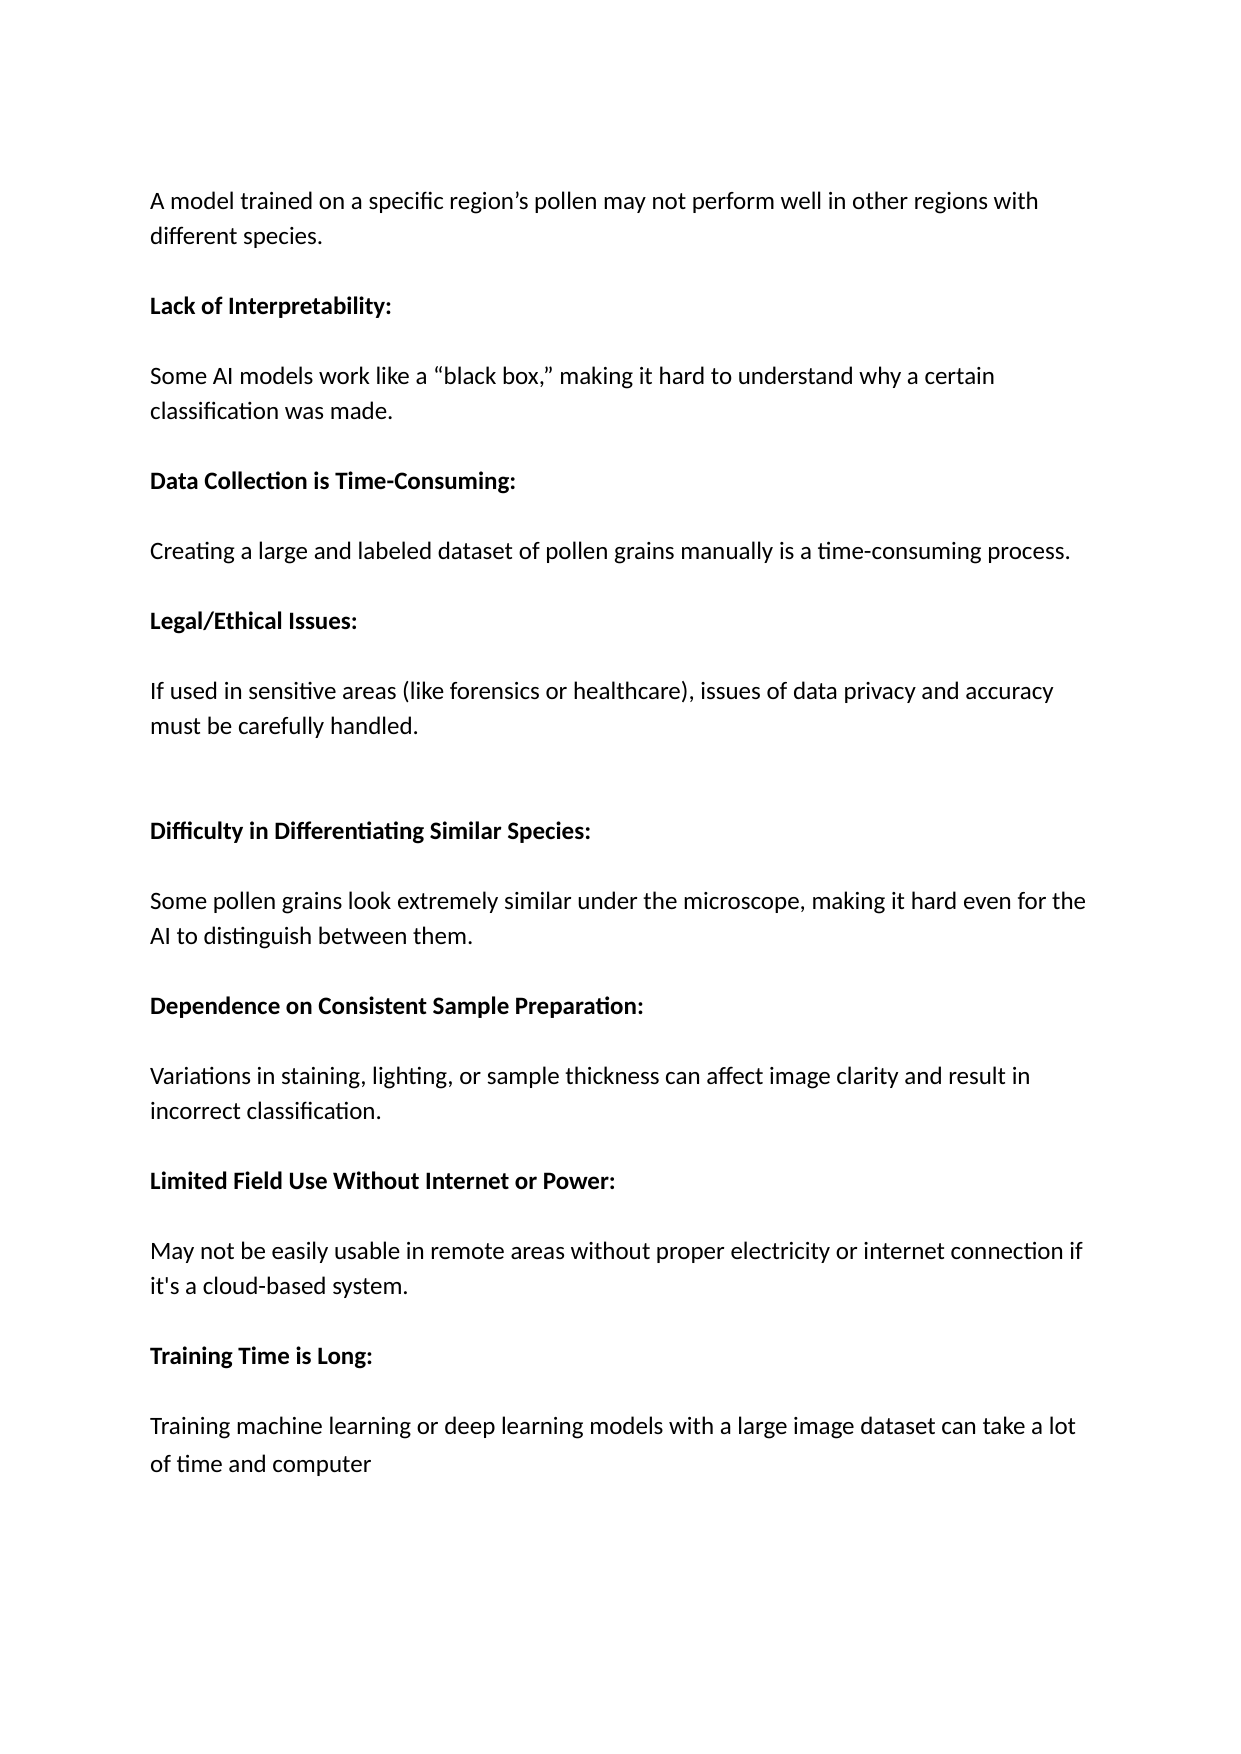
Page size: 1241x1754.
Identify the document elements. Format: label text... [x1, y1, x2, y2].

subtitle A model trained on a specific region’s pollen may not perform well in other regions with different species. Lack of Interpretability: Some AI models work like a “black box,” making it hard to understand why a certain classification was made. Data Collection is Time-Consuming: Creating a large and labeled dataset of pollen grains manually is a time-consuming process. Legal/Ethical Issues: If used in sensitive areas (like forensics or healthcare), issues of data privacy and accuracy must be carefully handled. Difficulty in Differentiating Similar Species: Some pollen grains look extremely similar under the microscope, making it hard even for the AI to distinguish between them. Dependence on Consistent Sample Preparation: Variations in staining, lighting, or sample thickness can affect image clarity and result in incorrect classification. Limited Field Use Without Internet or Power: May not be easily usable in remote areas without proper electricity or internet connection if it's a cloud-based system. Training Time is Long: Training machine learning or deep learning models with a large image dataset can take a lot of time and computer [150, 150, 1090, 1480]
